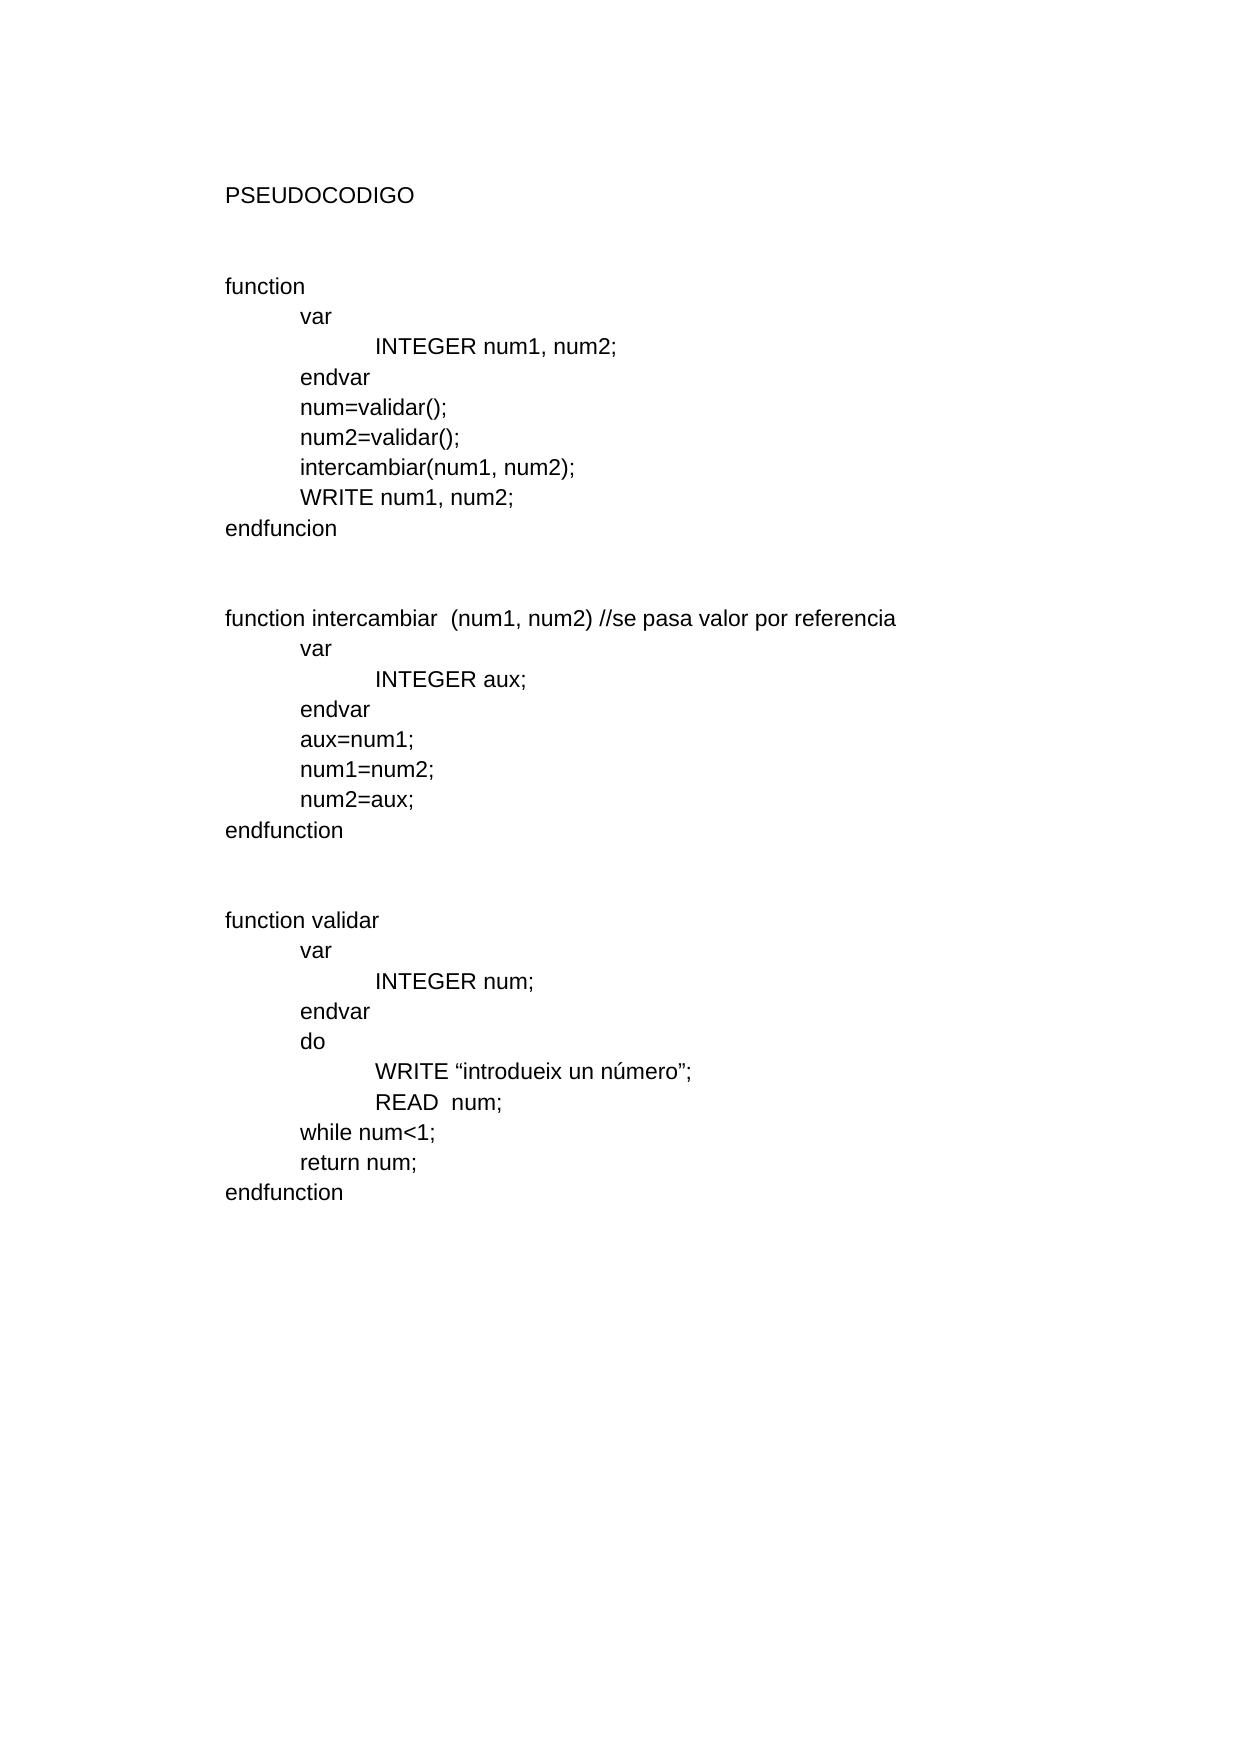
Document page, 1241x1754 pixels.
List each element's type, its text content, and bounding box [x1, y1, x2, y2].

text num2=aux; [150, 786, 1090, 813]
text endfuncion [150, 514, 1090, 541]
text intercambiar(num1, num2); [150, 454, 1090, 480]
text while num<1; [150, 1119, 1090, 1145]
text function intercambiar (num1, num2) //se pasa valor por referencia [150, 605, 1090, 631]
text aux=num1; [150, 726, 1090, 752]
text READ num; [150, 1088, 1090, 1115]
text endvar [150, 363, 1090, 390]
text endfunction [150, 1179, 1090, 1205]
text INTEGER num1, num2; [150, 333, 1090, 359]
text endfunction [150, 817, 1090, 843]
text PSEUDOCODIGO [150, 182, 1090, 208]
text INTEGER aux; [150, 666, 1090, 692]
text WRITE num1, num2; [150, 484, 1090, 511]
text num=validar(); [150, 394, 1090, 420]
text var [150, 303, 1090, 329]
text function [150, 273, 1090, 299]
text endvar [150, 696, 1090, 722]
text WRITE “introdueix un número”; [300, 1058, 1090, 1084]
text return num; [150, 1149, 1090, 1175]
text var [225, 635, 1090, 662]
text num1=num2; [150, 756, 1090, 782]
text function validar [150, 907, 1090, 933]
text do [150, 1028, 1090, 1054]
text endvar [150, 998, 1090, 1024]
text num2=validar(); [150, 424, 1090, 450]
text INTEGER num; [150, 968, 1090, 994]
text var [150, 937, 1090, 964]
